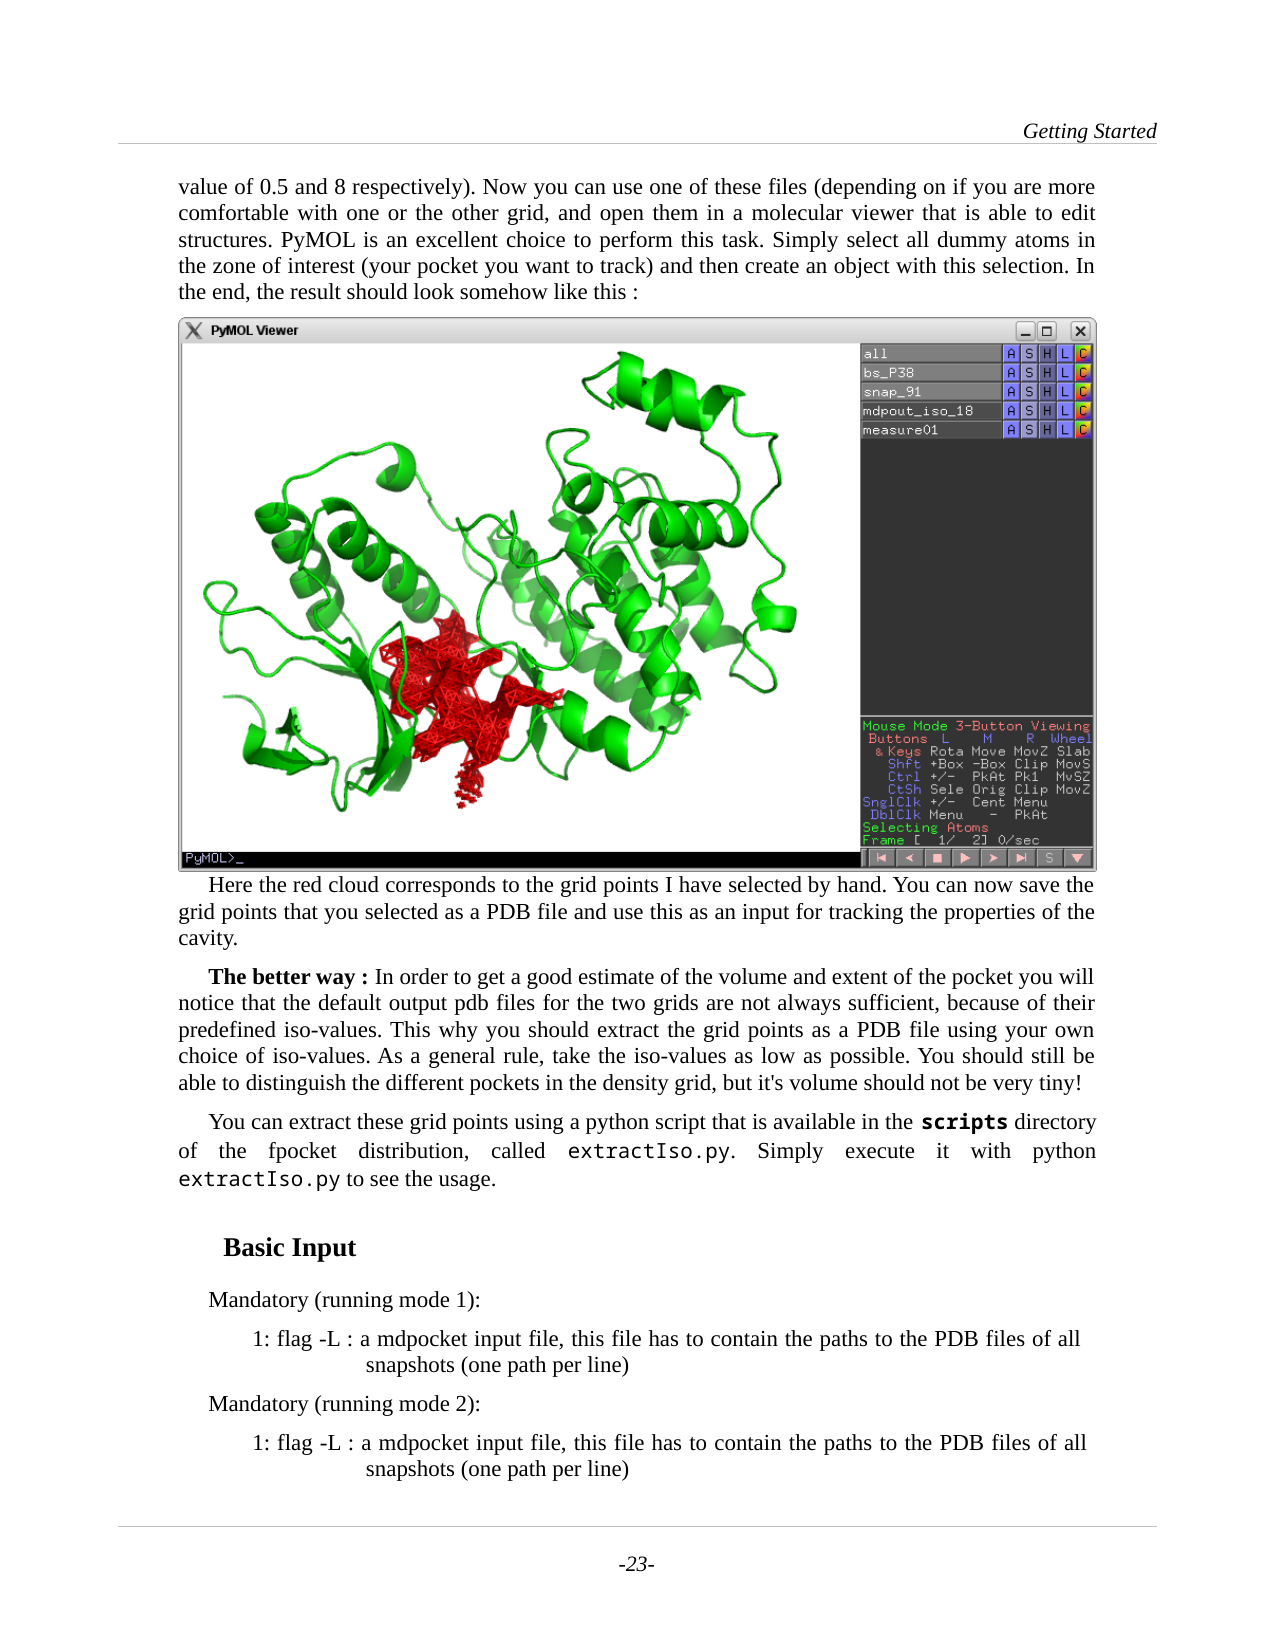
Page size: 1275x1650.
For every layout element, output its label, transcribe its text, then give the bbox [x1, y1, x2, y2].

text 1: flag -L : a mdpocket input file, this file has to contain the paths to the PDB files of all snapshots (one path per line) [178, 1429, 1097, 1481]
text You can extract these grid points using a python script that is available in the scripts directory of the fpocket distribution, called extractIso.py. Simply execute it with python extractIso.py to see the usage. [178, 1107, 1097, 1193]
subtitle Basic Input [223, 1231, 1157, 1262]
text Here the red cloud corresponds to the grid points I have selected by hand. You can now save the grid points that you selected as a PDB file and use this as an input for tracking the properties of the cavity. [178, 872, 1097, 951]
text value of 0.5 and 8 respectively). Now you can use one of these files (depending on if you are more comfortable with one or the other grid, and open them in a molecular viewer that is able to edit structures. PyMOL is an excellent choice to perform this task. Simply select all dummy atoms in the zone of interest (your pocket you want to track) and then create an object with this selection. In the end, the result should look somehow like this : [178, 173, 1097, 305]
text 1: flag -L : a mdpocket input file, this file has to contain the paths to the PDB files of all snapshots (one path per line) [178, 1325, 1097, 1377]
picture [178, 317, 1097, 872]
text Mandatory (running mode 1): [178, 1286, 1097, 1312]
text Mandatory (running mode 2): [178, 1390, 1097, 1416]
text The better way : In order to get a good estimate of the volume and extent of the pocket you will notice that the default output pdb files for the two grids are not always sufficient, because of their predefined iso-values. This why you should extract the grid points as a PDB file using your own choice of iso-values. As a general rule, take the iso-values as low as possible. You should still be able to distinguish the different pockets in the density grid, but it's volume should not be very tiny! [178, 963, 1097, 1095]
